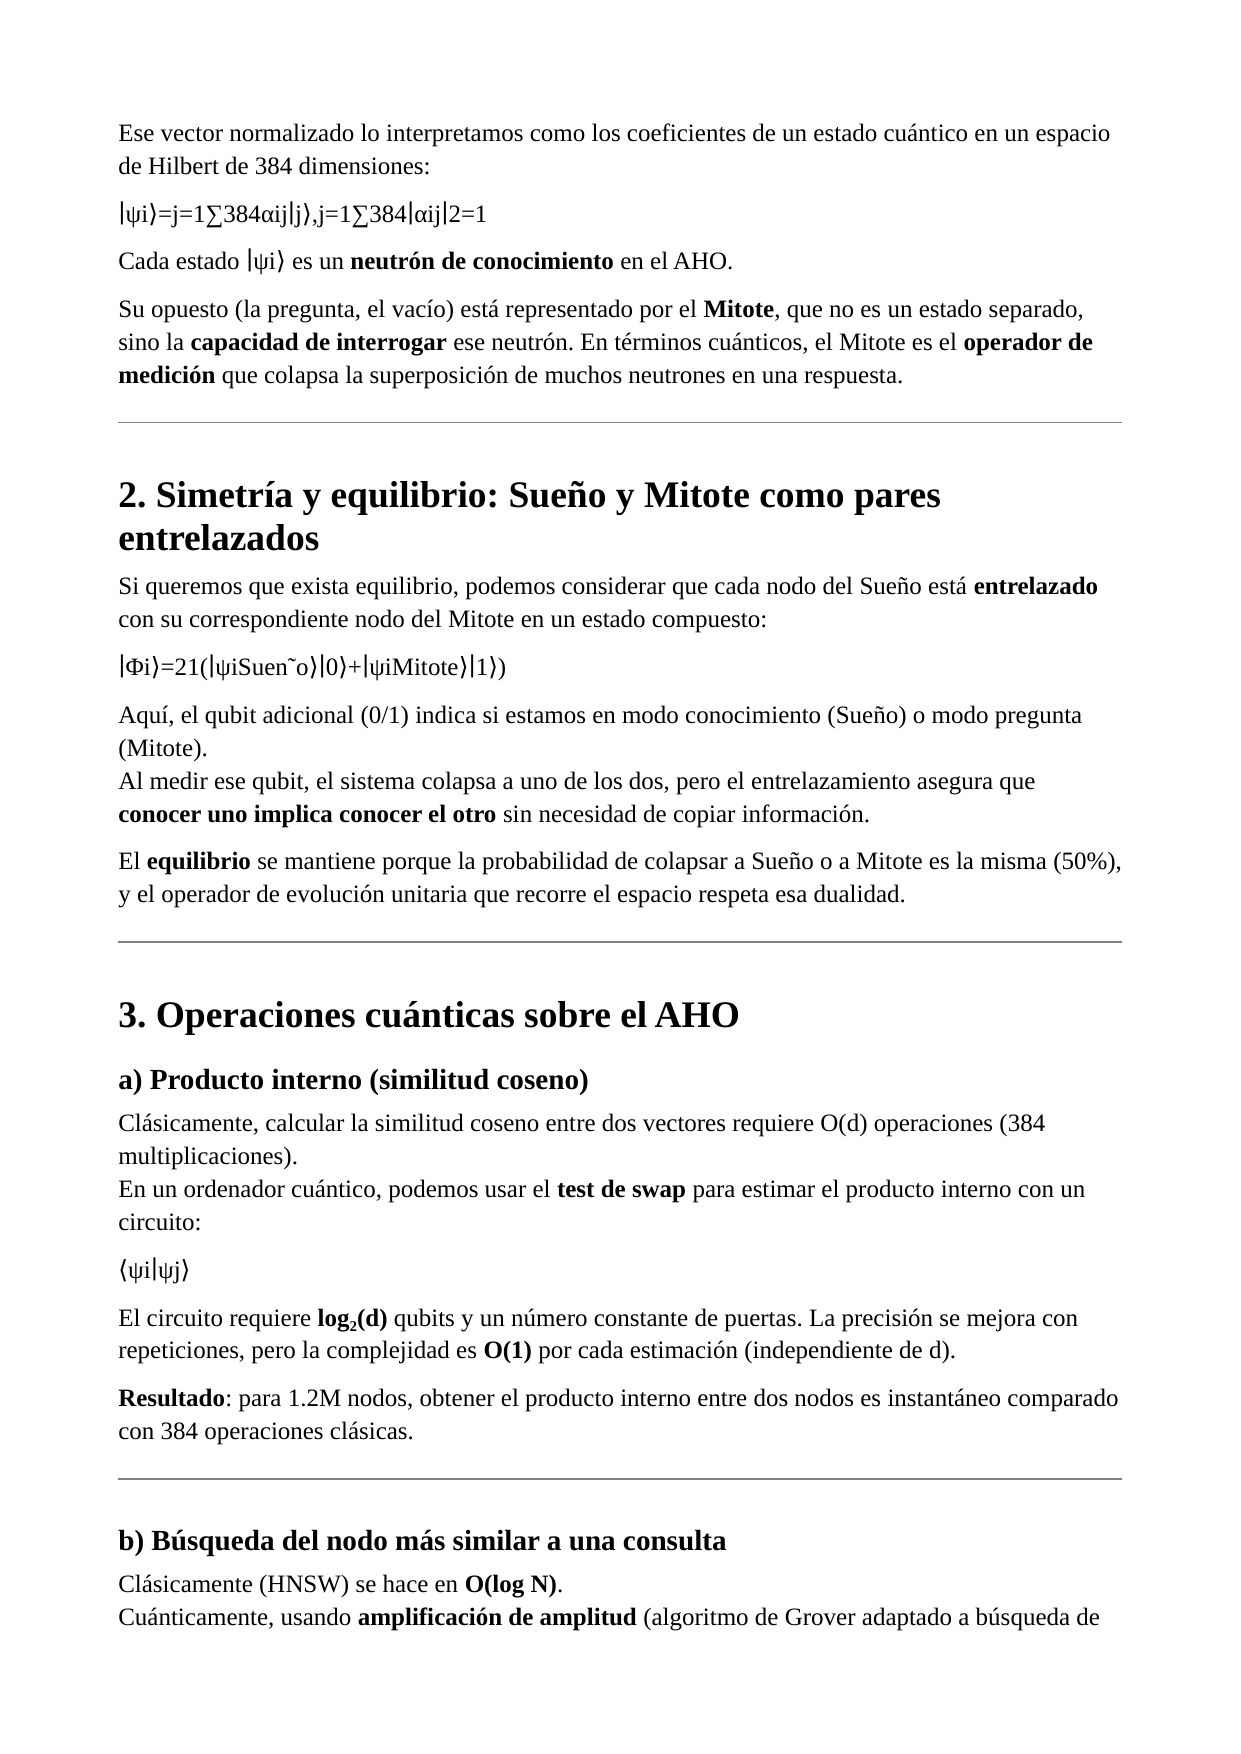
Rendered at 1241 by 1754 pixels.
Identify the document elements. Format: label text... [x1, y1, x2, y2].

text Ese vector normalizado lo interpretamos como los coeficientes de un estado cuántico en un espacio de Hilbert de 384 dimensiones: [118, 118, 1122, 180]
text Si queremos que exista equilibrio, podemos considerar que cada nodo del Sueño está entrelazado con su correspondiente nodo del Mitote en un estado compuesto: [118, 571, 1122, 633]
text Cada estado ∣ψi​⟩ es un neutrón de conocimiento en el AHO. [118, 246, 1122, 275]
text Clásicamente, calcular la similitud coseno entre dos vectores requiere O(d) operaciones (384 multiplicaciones). En un ordenador cuántico, podemos usar el test de swap para estimar el producto interno con un circuito: [118, 1108, 1122, 1236]
text Resultado: para 1.2M nodos, obtener el producto interno entre dos nodos es instantáneo comparado con 384 operaciones clásicas. [118, 1383, 1122, 1445]
subtitle b) Búsqueda del nodo más similar a una consulta [118, 1523, 1122, 1556]
text Aquí, el qubit adicional (0/1) indica si estamos en modo conocimiento (Sueño) o modo pregunta (Mitote). Al medir ese qubit, el sistema colapsa a uno de los dos, pero el entrelazamiento asegura que conocer uno implica conocer el otro sin necesidad de copiar información. [118, 700, 1122, 827]
text ∣ψi​⟩=j=1∑384​αij​∣j⟩,j=1∑384​∣αij​∣2=1 [118, 199, 1122, 227]
subtitle 2. Simetría y equilibrio: Sueño y Mitote como pares entrelazados [118, 473, 1122, 559]
subtitle 3. Operaciones cuánticas sobre el AHO [118, 992, 1122, 1035]
text ∣Φi​⟩=2​1​(∣ψiSuen˜o​⟩∣0⟩+∣ψiMitote​⟩∣1⟩) [118, 652, 1122, 681]
subtitle a) Producto interno (similitud coseno) [118, 1062, 1122, 1096]
text Su opuesto (la pregunta, el vacío) está representado por el Mitote, que no es un estado separado, sino la capacidad de interrogar ese neutrón. En términos cuánticos, el Mitote es el operador de medición que colapsa la superposición de muchos neutrones en una respuesta. [118, 294, 1122, 389]
text El circuito requiere log₂(d) qubits y un número constante de puertas. La precisión se mejora con repeticiones, pero la complejidad es O(1) por cada estimación (independiente de d). [118, 1303, 1122, 1364]
text El equilibrio se mantiene porque la probabilidad de colapsar a Sueño o a Mitote es la misma (50%), y el operador de evolución unitaria que recorre el espacio respeta esa dualidad. [118, 846, 1122, 908]
text ⟨ψi​∣ψj​⟩ [118, 1255, 1122, 1284]
text Clásicamente (HNSW) se hace en O(log N). Cuánticamente, usando amplificación de amplitud (algoritmo de Grover adaptado a búsqueda de [118, 1569, 1122, 1631]
